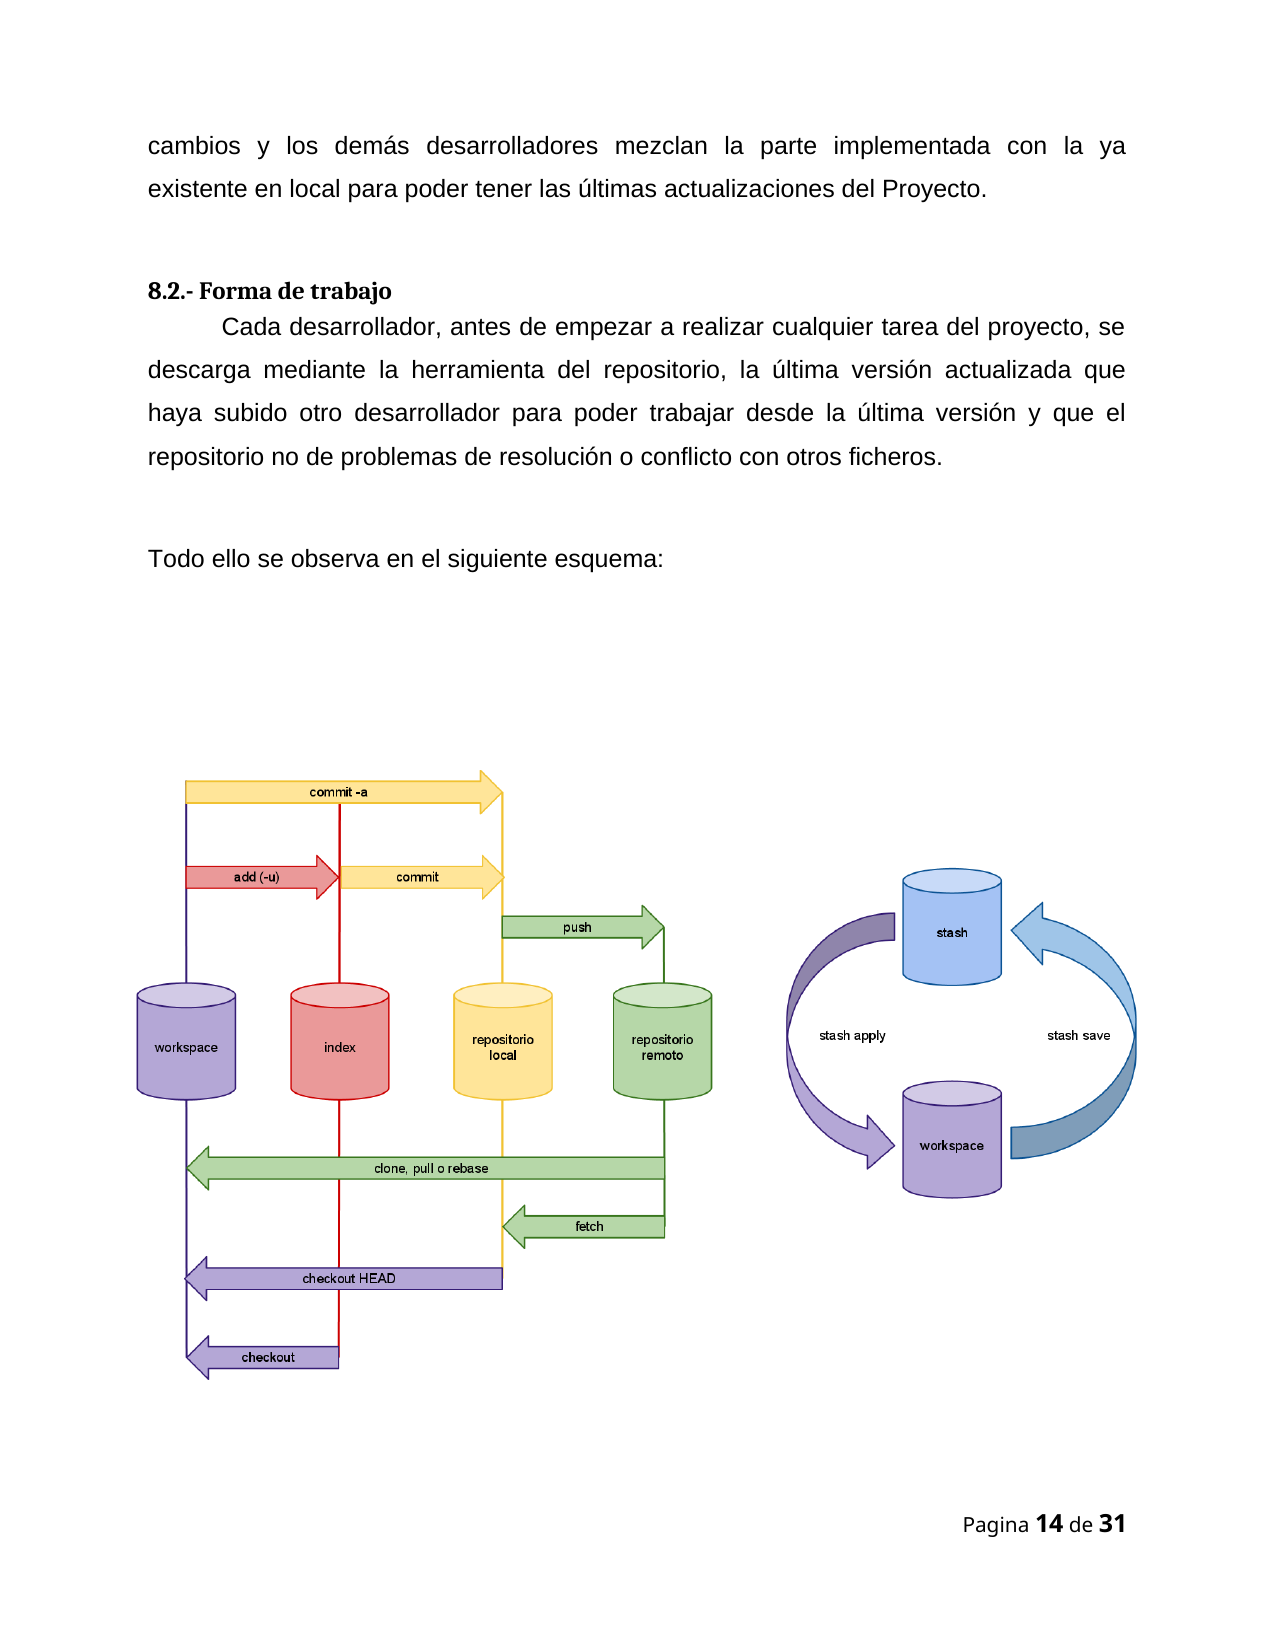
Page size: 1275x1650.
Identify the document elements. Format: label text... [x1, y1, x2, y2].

subtitle 8.2.- Forma de trabajo [148, 277, 1127, 306]
text Todo ello se observa en el siguiente esquema: [148, 544, 1127, 573]
picture [76, 647, 1185, 1442]
text cambios y los demás desarrolladores mezclan la parte implementada con la ya existente en local para poder tener las últimas actualizaciones del Proyecto. [148, 131, 1127, 203]
text Cada desarrollador, antes de empezar a realizar cualquier tarea del proyecto, se descarga mediante la herramienta del repositorio, la última versión actualizada que haya subido otro desarrollador para poder trabajar desde la última versión y que el repositorio no de problemas de resolución o conflicto con otros ficheros. [148, 312, 1127, 470]
